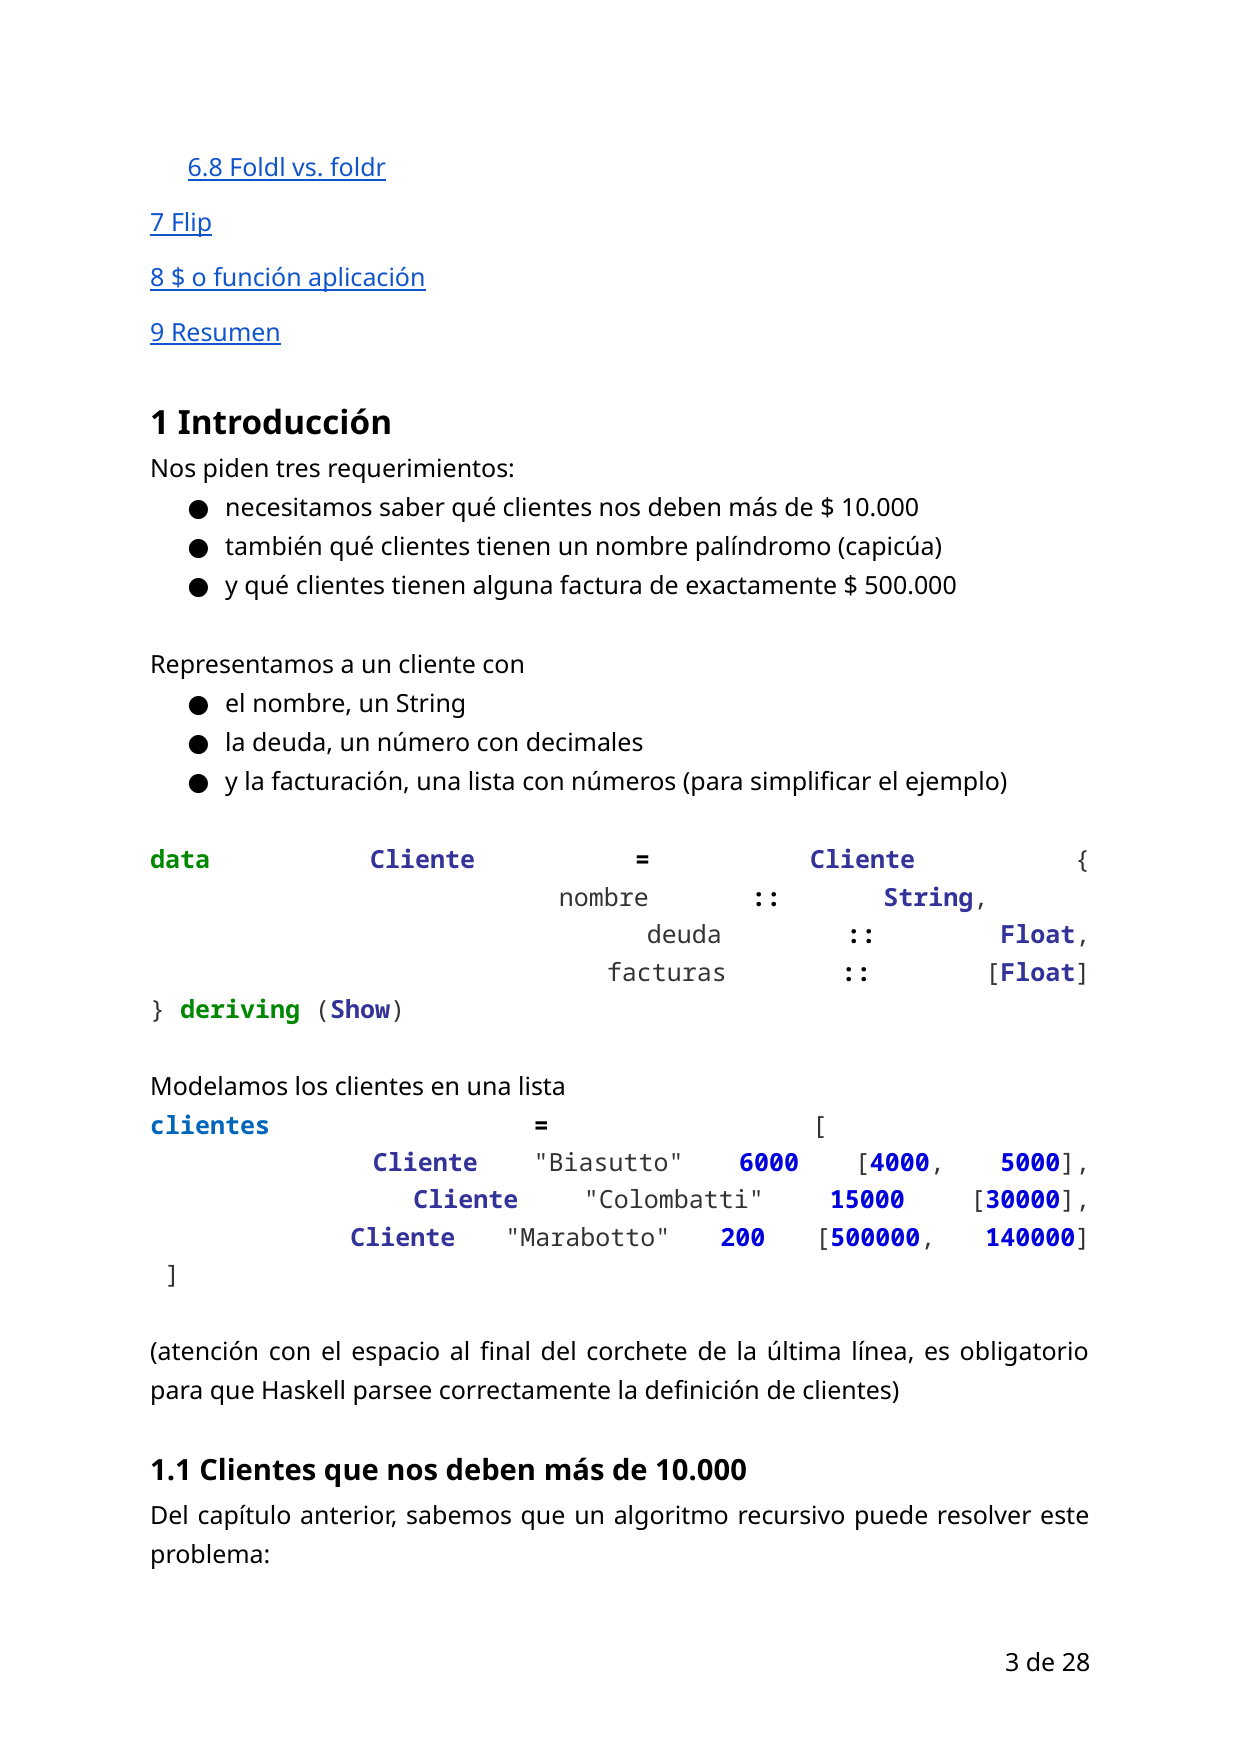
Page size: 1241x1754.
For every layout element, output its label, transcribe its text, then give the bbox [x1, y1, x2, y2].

list necesitamos saber qué clientes nos deben más de $ 10.000 [187, 489, 1090, 524]
list y qué clientes tienen alguna factura de exactamente $ 500.000 [187, 568, 1090, 602]
list y la facturación, una lista con números (para simplificar el ejemplo) [187, 764, 1090, 798]
text data Cliente = Cliente { nombre :: String, deuda :: Float, facturas :: [Float] } deriving (Show) [150, 842, 1090, 1026]
list la deuda, un número con decimales [187, 724, 1090, 759]
text 8 $ o función aplicación [150, 260, 1090, 294]
list el nombre, un String [187, 685, 1090, 719]
subtitle 1 Introducción [150, 399, 1090, 444]
text (atención con el espacio al final del corchete de la última línea, es obligatorio para que Haskell parsee correctamente la definición de clientes) [150, 1333, 1090, 1407]
text Modelamos los clientes en una lista [150, 1068, 1090, 1102]
text clientes = [ Cliente "Biasutto" 6000 [4000, 5000], Cliente "Colombatti" 15000 [30000], Cliente "Marabotto" 200 [500000, 140000] ] [150, 1107, 1090, 1291]
text 9 Resumen [150, 315, 1090, 349]
text Del capítulo anterior, sabemos que un algoritmo recursivo puede resolver este problema: [150, 1497, 1090, 1571]
text Nos piden tres requerimientos: [150, 450, 1090, 484]
list también qué clientes tienen un nombre palíndromo (capicúa) [187, 529, 1090, 563]
subtitle 1.1 Clientes que nos deben más de 10.000 [150, 1449, 1090, 1489]
text 6.8 Foldl vs. foldr [187, 150, 1090, 184]
text Representamos a un cliente con [150, 646, 1090, 680]
text 7 Flip [150, 205, 1090, 239]
